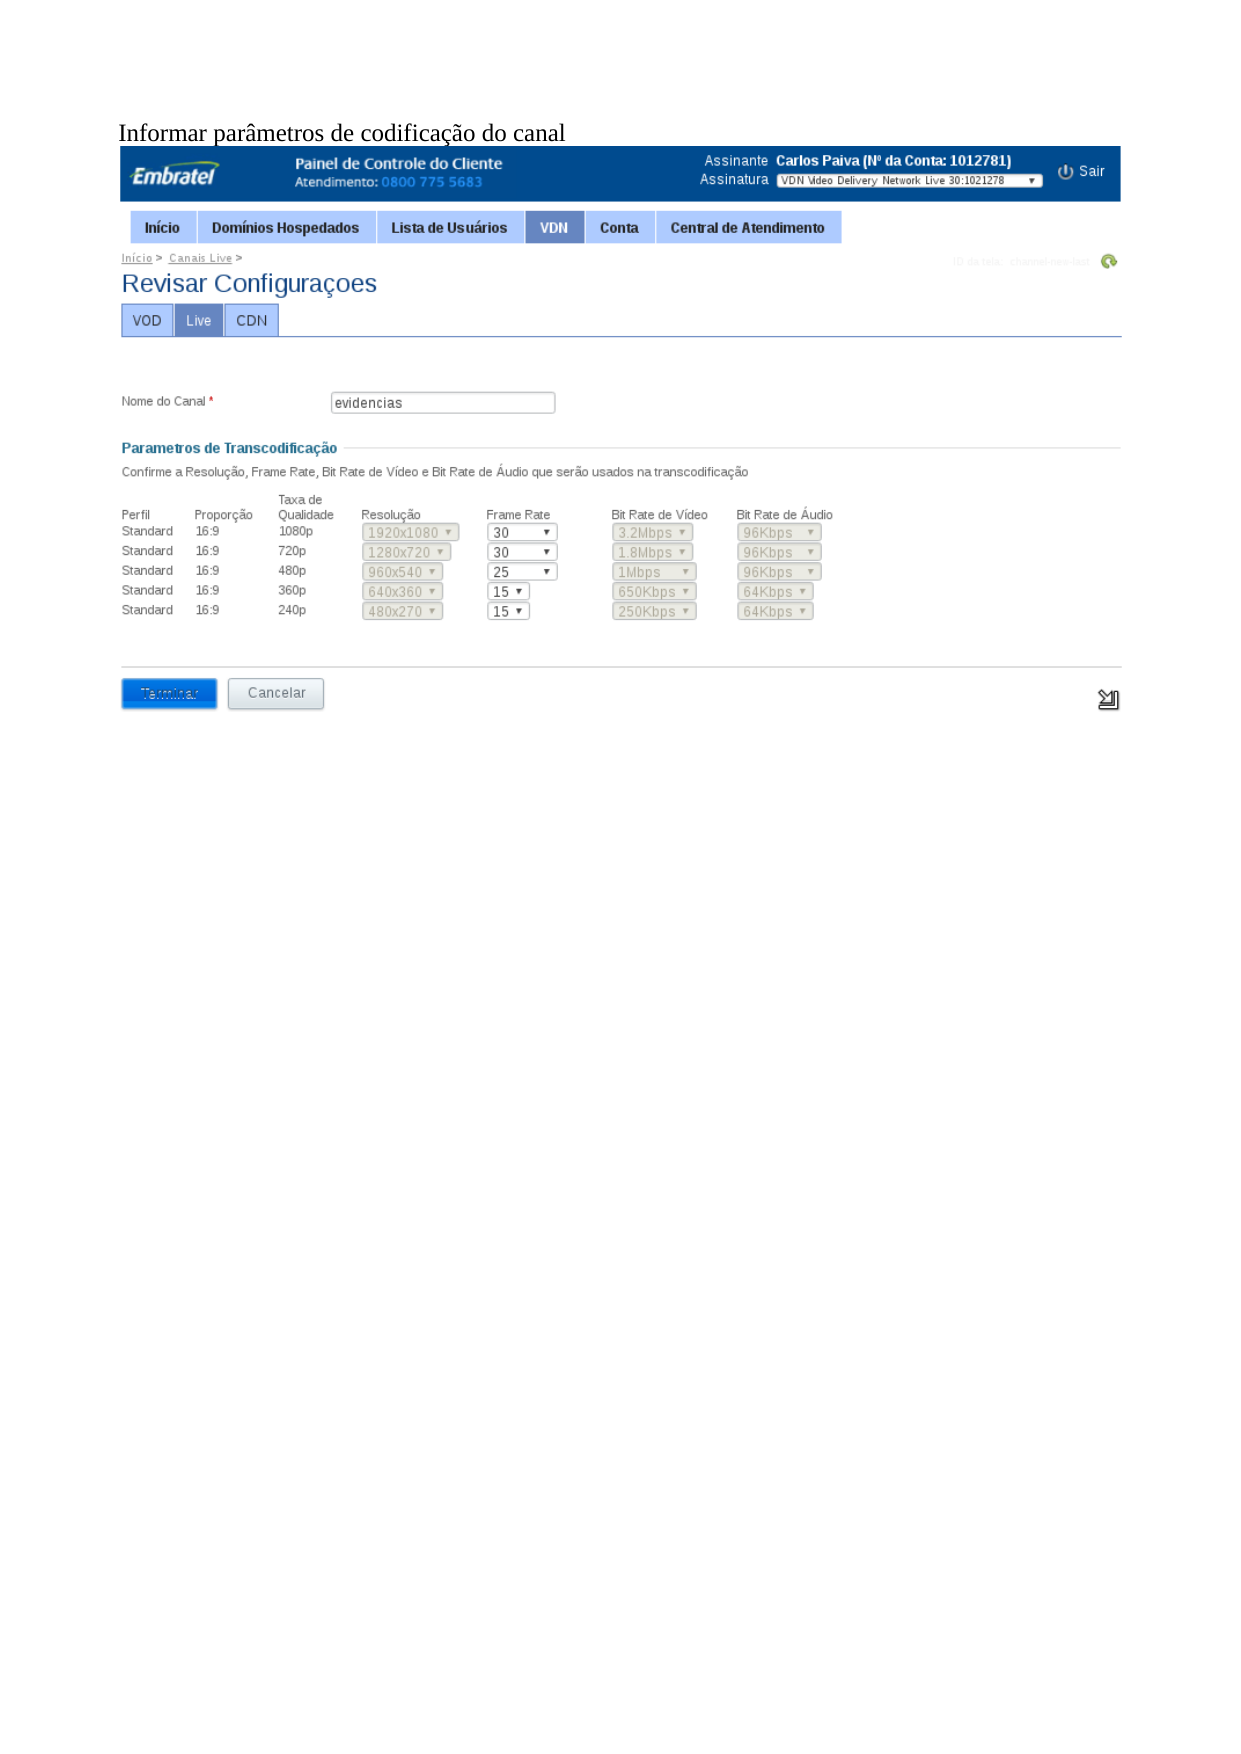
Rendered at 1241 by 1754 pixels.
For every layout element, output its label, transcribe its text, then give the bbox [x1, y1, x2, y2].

picture [118, 146, 1123, 721]
text Informar parâmetros de codificação do canal [118, 118, 1122, 146]
